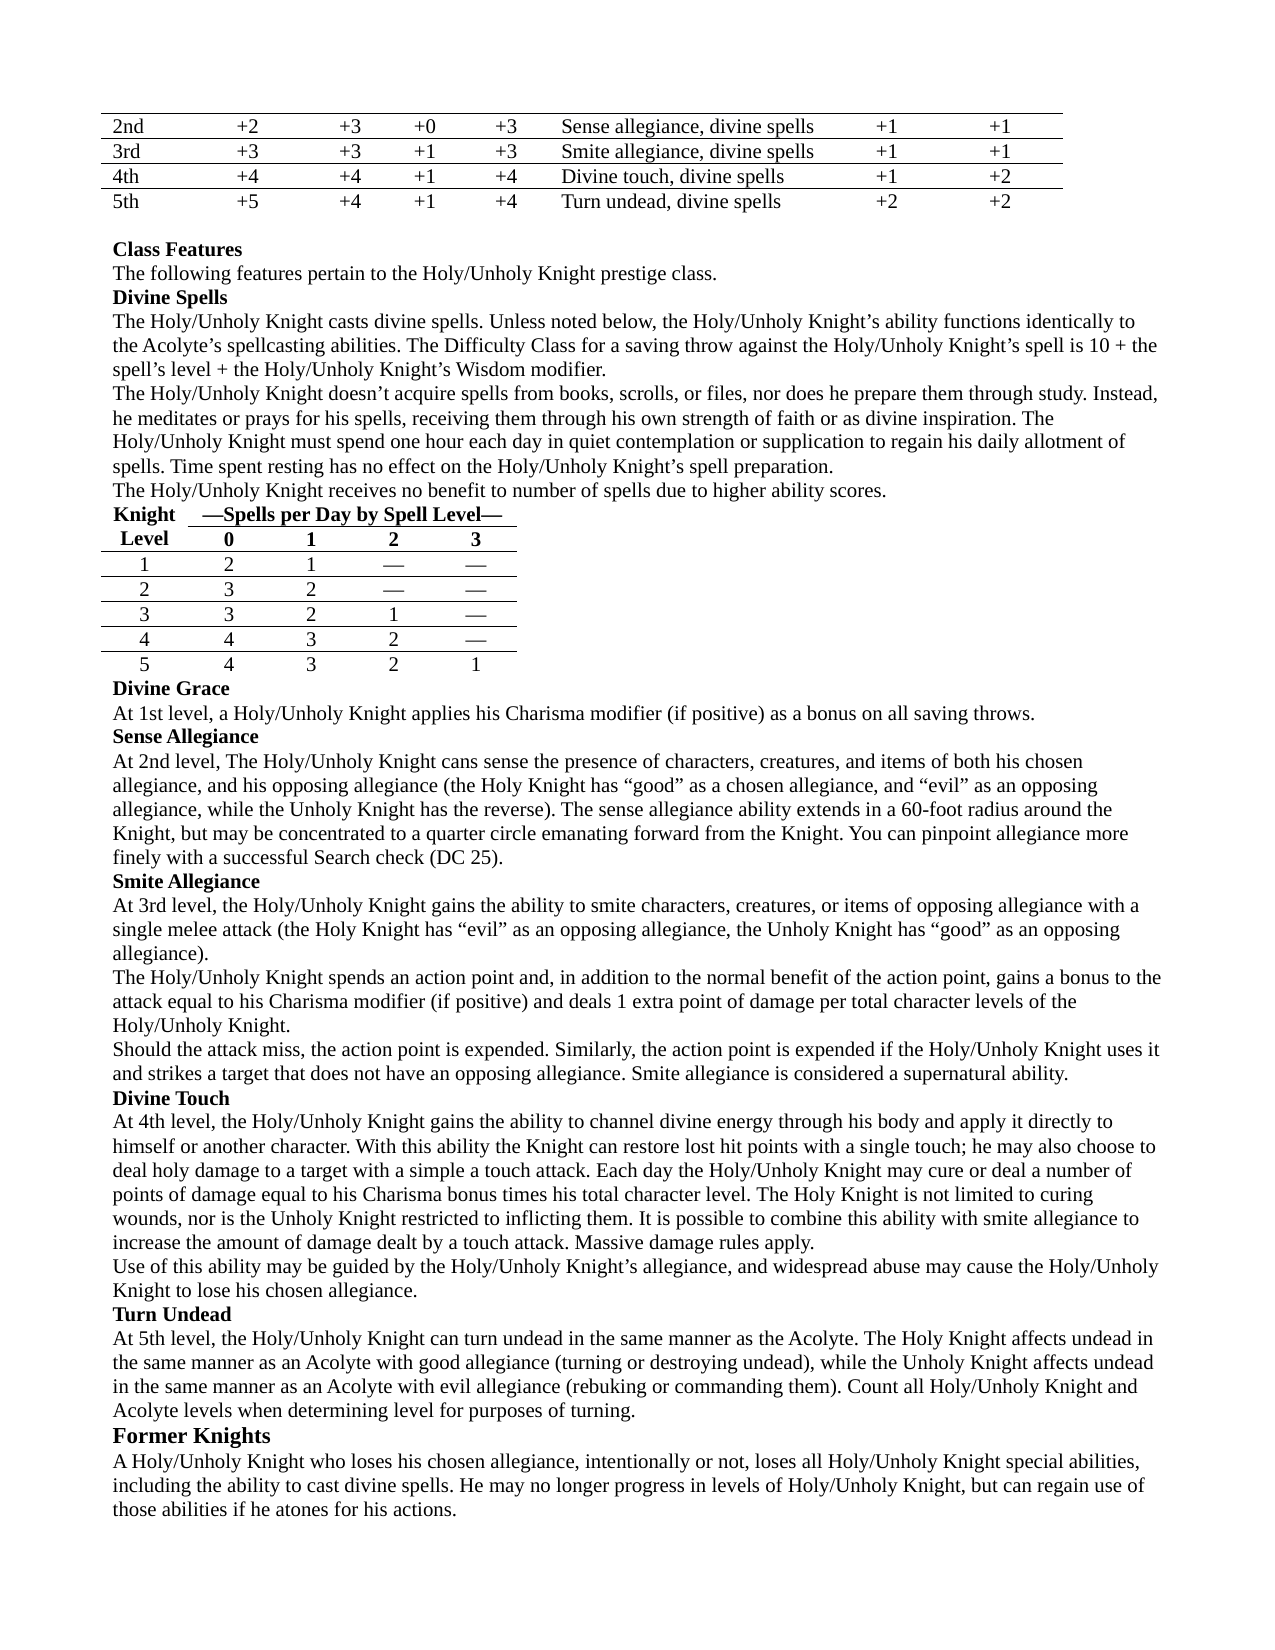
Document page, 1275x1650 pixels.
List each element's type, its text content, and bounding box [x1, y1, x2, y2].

table_cell Turn undead, divine spells [550, 189, 836, 213]
table_cell — [435, 552, 517, 576]
table_cell 3 [270, 652, 352, 676]
table_cell 3 [101, 602, 187, 626]
text Former Knights [112, 1422, 1162, 1449]
table_cell +2 [937, 164, 1062, 188]
text The Holy/Unholy Knight casts divine spells. Unless noted below, the Holy/Unholy Knight’s ability functions identically to the Acolyte’s spellcasting abilities. The Difficulty Class for a saving throw against the Holy/Unholy Knight’s spell is 10 + the spell’s level + the Holy/Unholy Knight’s Wisdom modifier. [112, 309, 1162, 381]
table_cell 2 [352, 652, 434, 676]
text The Holy/Unholy Knight doesn’t acquire spells from books, scrolls, or files, nor does he prepare them through study. Instead, he meditates or prays for his spells, receiving them through his own strength of faith or as divine inspiration. The Holy/Unholy Knight must spend one hour each day in quiet contemplation or supplication to regain his daily allotment of spells. Time spent resting has no effect on the Holy/Unholy Knight’s spell preparation. [112, 381, 1162, 478]
table_cell 2 [270, 602, 352, 626]
table_cell 4 [101, 627, 187, 651]
table_cell 2 [270, 577, 352, 601]
table_cell 3 [435, 527, 517, 551]
table_header —Spells per Day by Spell Level— [188, 502, 517, 526]
table_cell +2 [937, 189, 1062, 213]
table_cell +1 [388, 189, 462, 213]
table_cell +2 [183, 114, 312, 138]
table_cell +2 [836, 189, 937, 213]
table_cell 1 [352, 602, 434, 626]
table_cell 0 [188, 527, 270, 551]
table_cell 5th [101, 189, 183, 213]
table_cell +3 [313, 139, 387, 163]
text The following features pertain to the Holy/Unholy Knight prestige class. [112, 261, 1162, 285]
table_cell 4 [188, 627, 270, 651]
table_cell 1 [270, 552, 352, 576]
text At 3rd level, the Holy/Unholy Knight gains the ability to smite characters, creatures, or items of opposing allegiance with a single melee attack (the Holy Knight has “evil” as an opposing allegiance, the Unholy Knight has “good” as an opposing allegiance). [112, 893, 1162, 965]
table_cell +3 [183, 139, 312, 163]
subtitle Class Features [112, 237, 1162, 261]
table_cell 4 [188, 652, 270, 676]
table_cell Divine touch, divine spells [550, 164, 836, 188]
table_cell 1 [435, 652, 517, 676]
text At 4th level, the Holy/Unholy Knight gains the ability to channel divine energy through his body and apply it directly to himself or another character. With this ability the Knight can restore lost hit points with a single touch; he may also choose to deal holy damage to a target with a simple a touch attack. Each day the Holy/Unholy Knight may cure or deal a number of points of damage equal to his Charisma bonus times his total character level. The Holy Knight is not limited to curing wounds, nor is the Unholy Knight restricted to inflicting them. It is possible to combine this ability with smite allegiance to increase the amount of damage dealt by a touch attack. Massive damage rules apply. [112, 1109, 1162, 1254]
text The Holy/Unholy Knight receives no benefit to number of spells due to higher ability scores. [112, 478, 1162, 502]
table_cell 3 [270, 627, 352, 651]
text Use of this ability may be guided by the Holy/Unholy Knight’s allegiance, and widespread abuse may cause the Holy/Unholy Knight to lose his chosen allegiance. [112, 1254, 1162, 1302]
text At 2nd level, The Holy/Unholy Knight cans sense the presence of characters, creatures, and items of both his chosen allegiance, and his opposing allegiance (the Holy Knight has “good” as a chosen allegiance, and “evil” as an opposing allegiance, while the Unholy Knight has the reverse). The sense allegiance ability extends in a 60-foot radius around the Knight, but may be concentrated to a quarter circle emanating forward from the Knight. You can pinpoint allegiance more finely with a successful Search check (DC 25). [112, 748, 1162, 869]
table_cell +1 [836, 114, 937, 138]
table_cell 2 [101, 577, 187, 601]
table_cell 4th [101, 164, 183, 188]
text Divine Touch [112, 1085, 1162, 1109]
table_cell 1 [101, 552, 187, 576]
table_cell +4 [313, 189, 387, 213]
table_cell +3 [313, 114, 387, 138]
table_cell +4 [183, 164, 312, 188]
table_cell — [352, 552, 434, 576]
table_cell 2nd [101, 114, 183, 138]
table_cell +1 [388, 139, 462, 163]
text Should the attack miss, the action point is expended. Similarly, the action point is expended if the Holy/Unholy Knight uses it and strikes a target that does not have an opposing allegiance. Smite allegiance is considered a supernatural ability. [112, 1037, 1162, 1085]
table_cell 2 [352, 627, 434, 651]
table_cell 3 [188, 577, 270, 601]
table_cell +1 [937, 114, 1062, 138]
table_cell +1 [836, 139, 937, 163]
text The Holy/Unholy Knight spends an action point and, in addition to the normal benefit of the action point, gains a bonus to the attack equal to his Charisma modifier (if positive) and deals 1 extra point of damage per total character levels of the Holy/Unholy Knight. [112, 965, 1162, 1037]
text Divine Spells [112, 285, 1162, 309]
table_cell +1 [836, 164, 937, 188]
table_cell +4 [313, 164, 387, 188]
table_cell 1 [270, 527, 352, 551]
table_cell — [435, 627, 517, 651]
table_cell — [352, 577, 434, 601]
table_cell +3 [462, 114, 550, 138]
table_cell 5 [101, 652, 187, 676]
table_cell +1 [937, 139, 1062, 163]
table_cell +3 [462, 139, 550, 163]
table_cell +1 [388, 164, 462, 188]
table_cell Smite allegiance, divine spells [550, 139, 836, 163]
table_cell +4 [462, 189, 550, 213]
text At 1st level, a Holy/Unholy Knight applies his Charisma modifier (if positive) as a bonus on all saving throws. [112, 700, 1162, 724]
table_cell +4 [462, 164, 550, 188]
table_cell +0 [388, 114, 462, 138]
text Divine Grace [112, 676, 1162, 700]
table_cell 2 [188, 552, 270, 576]
table_cell Sense allegiance, divine spells [550, 114, 836, 138]
table_cell — [435, 577, 517, 601]
text At 5th level, the Holy/Unholy Knight can turn undead in the same manner as the Acolyte. The Holy Knight affects undead in the same manner as an Acolyte with good allegiance (turning or destroying undead), while the Unholy Knight affects undead in the same manner as an Acolyte with evil allegiance (rebuking or commanding them). Count all Holy/Unholy Knight and Acolyte levels when determining level for purposes of turning. [112, 1326, 1162, 1422]
text Turn Undead [112, 1302, 1162, 1326]
table_cell 3 [188, 602, 270, 626]
text A Holy/Unholy Knight who loses his chosen allegiance, intentionally or not, loses all Holy/Unholy Knight special abilities, including the ability to cast divine spells. He may no longer progress in levels of Holy/Unholy Knight, but can regain use of those abilities if he atones for his actions. [112, 1449, 1162, 1521]
text Smite Allegiance [112, 869, 1162, 893]
table_cell 3rd [101, 139, 183, 163]
table_cell +5 [183, 189, 312, 213]
table_header Knight Level [101, 502, 187, 551]
text Sense Allegiance [112, 724, 1162, 748]
table_cell — [435, 602, 517, 626]
table_cell 2 [352, 527, 434, 551]
